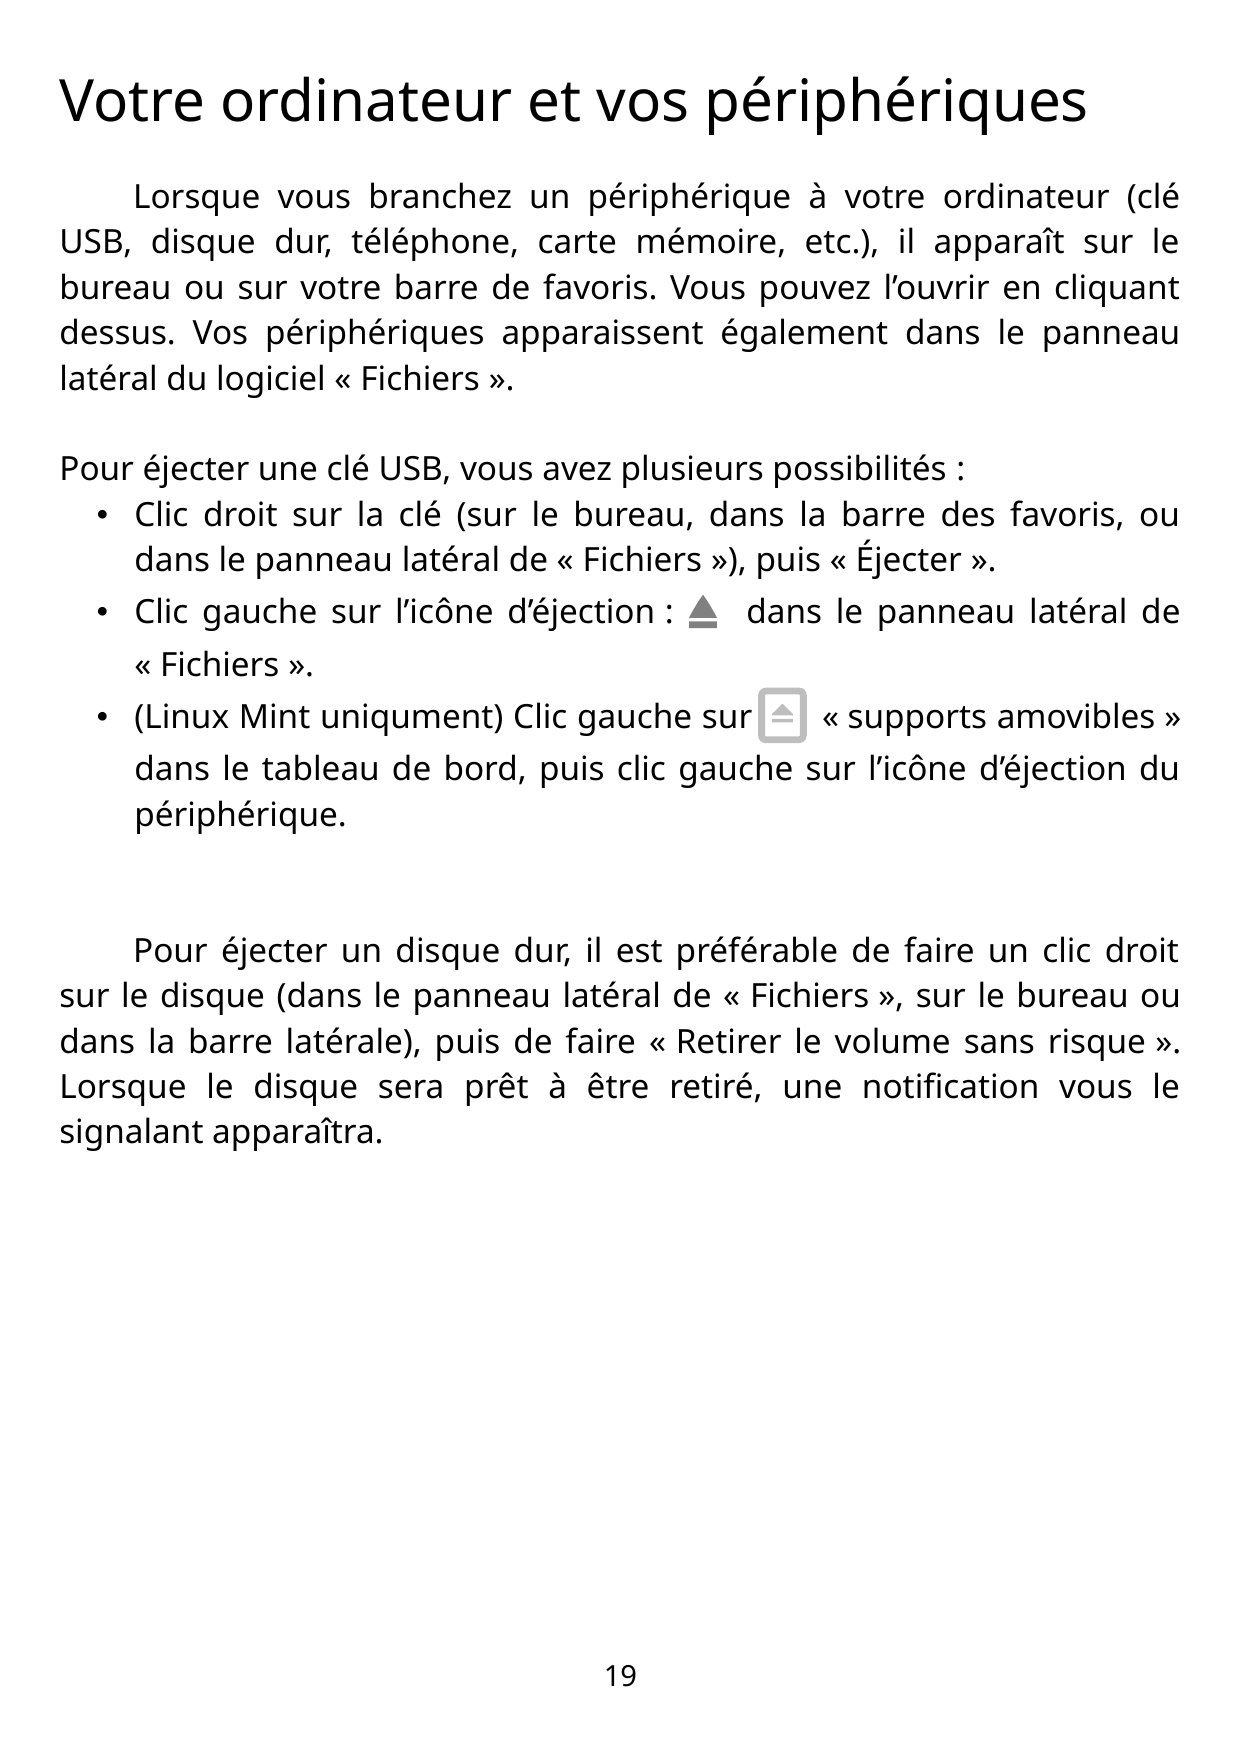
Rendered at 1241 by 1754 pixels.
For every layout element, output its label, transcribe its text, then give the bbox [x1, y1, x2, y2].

text Pour éjecter une clé USB, vous avez plusieurs possibilités : [59, 445, 1181, 491]
list Clic gauche sur l’icône d’éjection : dans le panneau latéral de « Fichiers ». [97, 581, 1181, 686]
text Votre ordinateur et vos périphériques [59, 59, 1181, 138]
text Pour éjecter un disque dur, il est préférable de faire un clic droit sur le disque (dans le panneau latéral de « Fichiers », sur le bureau ou dans la barre latérale), puis de faire « Retirer le volume sans risque ». Lorsque le disque sera prêt à être retiré, une notification vous le signalant apparaîtra. [59, 927, 1181, 1154]
text Lorsque vous branchez un périphérique à votre ordinateur (clé USB, disque dur, téléphone, carte mémoire, etc.), il apparaît sur le bureau ou sur votre barre de favoris. Vous pouvez l’ouvrir en cliquant dessus. Vos périphériques apparaissent également dans le panneau latéral du logiciel « Fichiers ». [59, 173, 1181, 400]
list Clic droit sur la clé (sur le bureau, dans la barre des favoris, ou dans le panneau latéral de « Fichiers »), puis « Éjecter ». [97, 491, 1181, 581]
list (Linux Mint uniqument) Clic gauche sur « supports amovibles » dans le tableau de bord, puis clic gauche sur l’icône d’éjection du périphérique. [97, 686, 1181, 836]
